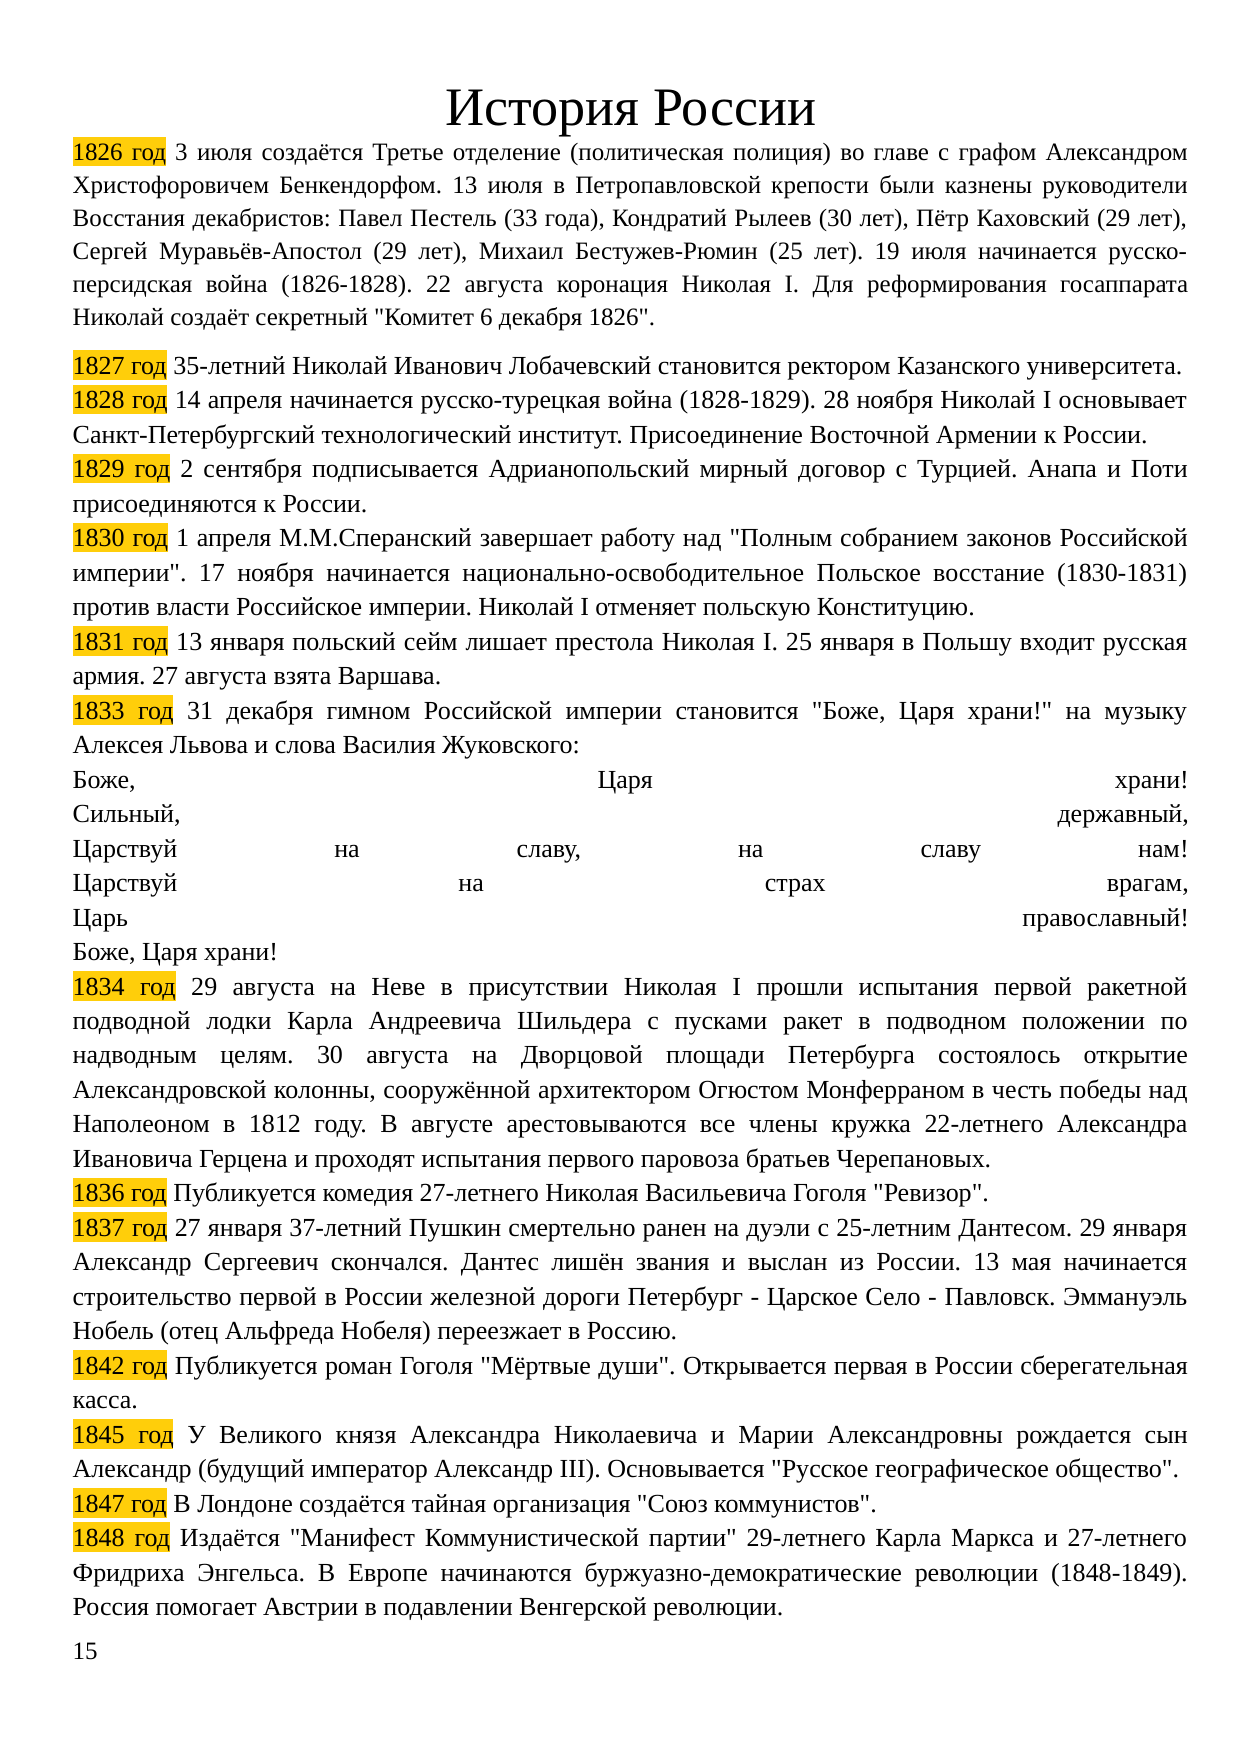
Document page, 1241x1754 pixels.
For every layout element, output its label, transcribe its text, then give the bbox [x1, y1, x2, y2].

text 1826 год 3 июля создаётся Третье отделение (политическая полиция) во главе с графом Александром Христофоровичем Бенкендорфом. 13 июля в Петропавловской крепости были казнены руководители Восстания декабристов: Павел Пестель (33 года), Кондратий Рылеев (30 лет), Пётр Каховский (29 лет), Сергей Муравьёв-Апостол (29 лет), Михаил Бестужев-Рюмин (25 лет). 19 июля начинается русско-персидская война (1826-1828). 22 августа коронация Николая I. Для реформирования госаппарата Николай создаёт секретный "Комитет 6 декабря 1826". [72, 137, 1189, 331]
text 1836 год Публикуется комедия 27-летнего Николая Васильевича Гоголя "Ревизор". [72, 1177, 1189, 1207]
text 1830 год 1 апреля М.М.Сперанский завершает работу над "Полным собранием законов Российской империи". 17 ноября начинается национально-освободительное Польское восстание (1830-1831) против власти Российское империи. Николай I отменяет польскую Конституцию. [72, 522, 1189, 621]
text 1831 год 13 января польский сейм лишает престола Николая I. 25 января в Польшу входит русская армия. 27 августа взята Варшава. [72, 626, 1189, 690]
text 1842 год Публикуется роман Гоголя "Мёртвые души". Открывается первая в России сберегательная касса. [72, 1350, 1189, 1414]
text 1829 год 2 сентября подписывается Адрианопольский мирный договор с Турцией. Анапа и Поти присоединяются к России. [72, 453, 1189, 518]
text 1847 год В Лондоне создаётся тайная организация "Союз коммунистов". [72, 1488, 1189, 1518]
text 1848 год Издаётся "Манифест Коммунистической партии" 29-летнего Карла Маркса и 27-летнего Фридриха Энгельса. В Европе начинаются буржуазно-демократические революции (1848-1849). Россия помогает Австрии в подавлении Венгерской революции. [72, 1522, 1189, 1621]
text 1828 год 14 апреля начинается русско-турецкая война (1828-1829). 28 ноября Николай I основывает Санкт-Петербургский технологический институт. Присоединение Восточной Армении к России. [72, 384, 1189, 449]
text 1837 год 27 января 37-летний Пушкин смертельно ранен на дуэли с 25-летним Дантесом. 29 января Александр Сергеевич скончался. Дантес лишён звания и выслан из России. 13 мая начинается строительство первой в России железной дороги Петербург - Царское Село - Павловск. Эммануэль Нобель (отец Альфреда Нобеля) переезжает в Россию. [72, 1212, 1189, 1345]
text 1833 год 31 декабря гимном Российской империи становится "Боже, Царя храни!" на музыку Алексея Львова и слова Василия Жуковского: [72, 695, 1189, 759]
text Боже, Царя храни! Сильный, державный, Царствуй на славу, на славу нам! Царствуй на страх врагам, Царь православный! Боже, Царя храни! [72, 764, 1189, 966]
text 1845 год У Великого князя Александра Николаевича и Марии Александровны рождается сын Александр (будущий император Александр III). Основывается "Русское географическое общество". [72, 1419, 1189, 1483]
text 1834 год 29 августа на Неве в присутствии Николая I прошли испытания первой ракетной подводной лодки Карла Андреевича Шильдера с пусками ракет в подводном положении по надводным целям. 30 августа на Дворцовой площади Петербурга состоялось открытие Александровской колонны, сооружённой архитектором Огюстом Монферраном в честь победы над Наполеоном в 1812 году. В августе арестовываются все члены кружка 22-летнего Александра Ивановича Герцена и проходят испытания первого паровоза братьев Черепановых. [72, 971, 1189, 1173]
text 1827 год 35-летний Николай Иванович Лобачевский становится ректором Казанского университета. [72, 350, 1189, 380]
